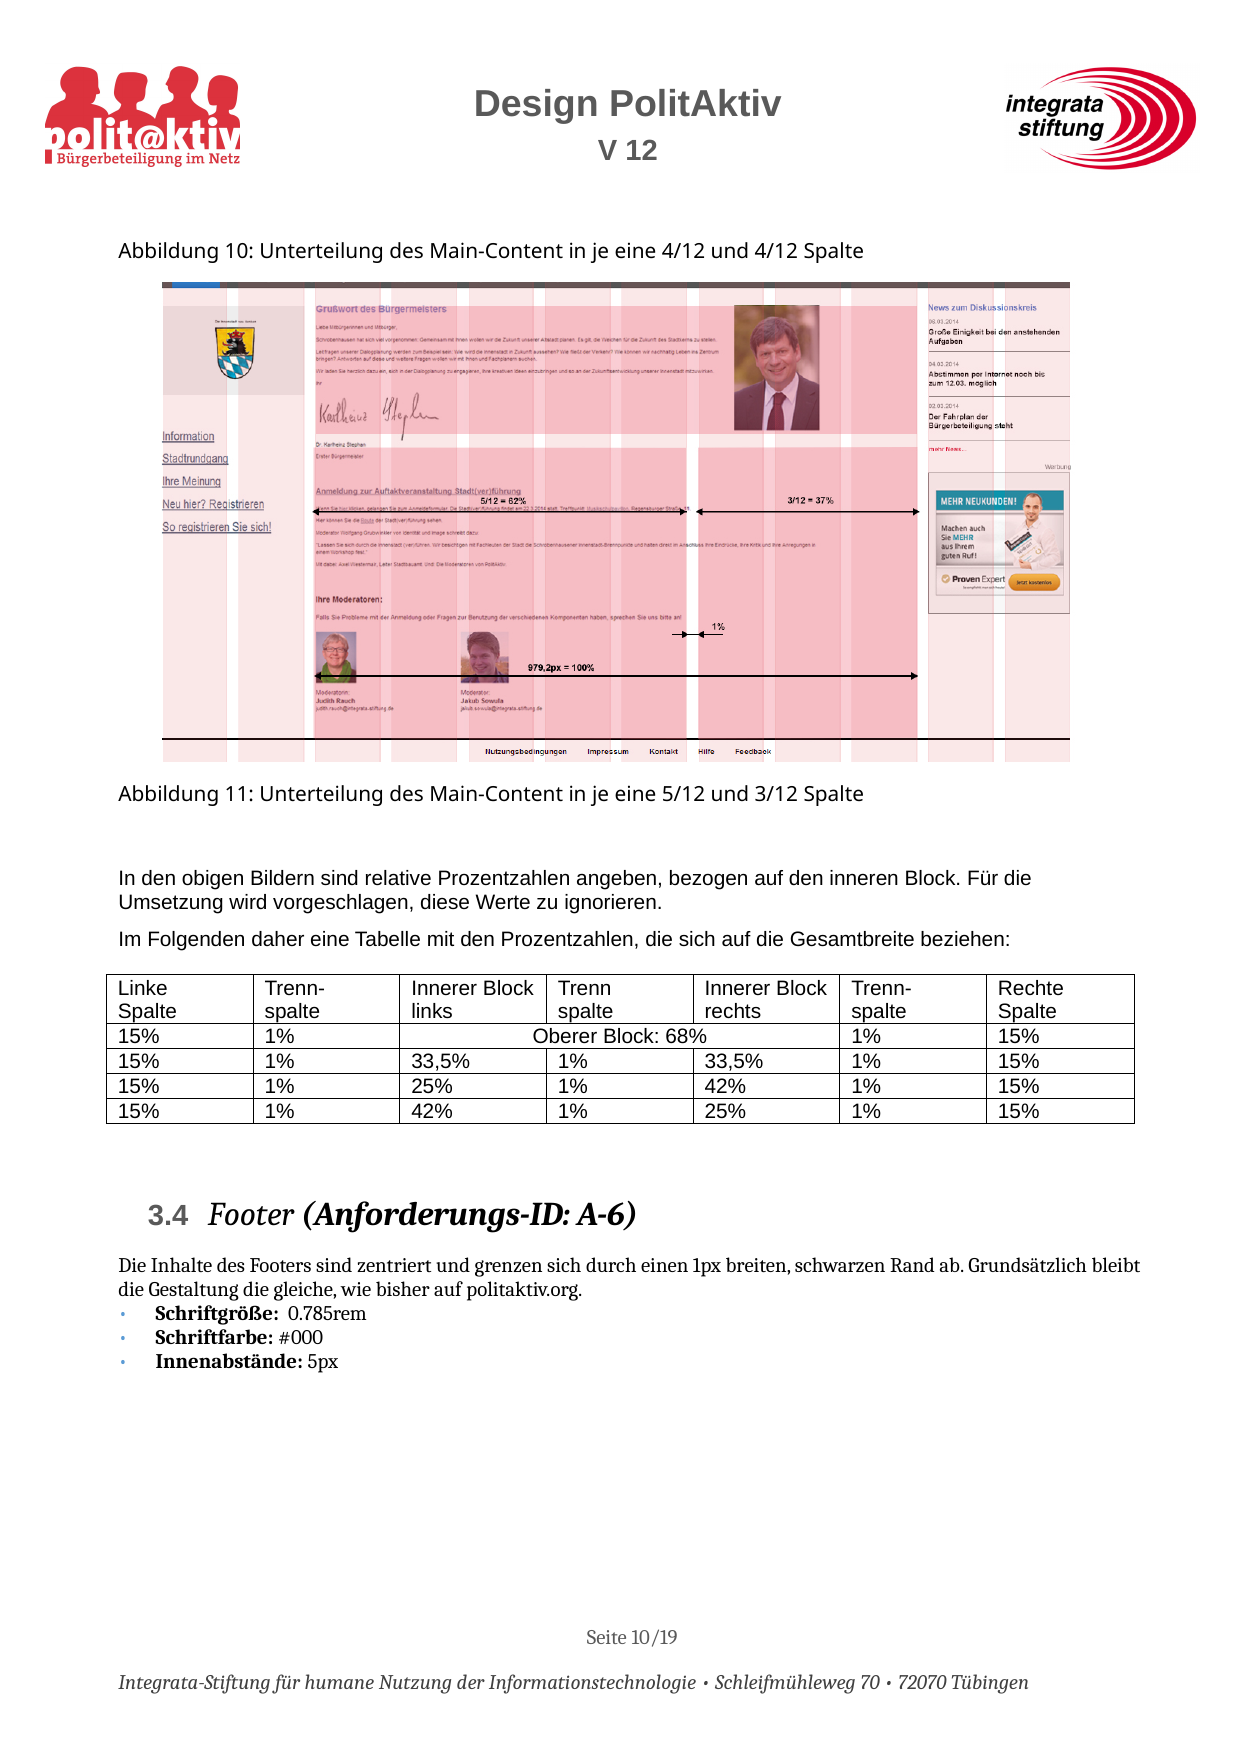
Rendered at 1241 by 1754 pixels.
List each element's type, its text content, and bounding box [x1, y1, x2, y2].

table_cell 15% [107, 1024, 253, 1048]
table_cell 15% [107, 1049, 253, 1073]
table_cell 42% [400, 1099, 546, 1123]
table_cell 1% [840, 1074, 986, 1098]
table_cell 42% [694, 1074, 839, 1098]
picture [45, 63, 240, 167]
text In den obigen Bildern sind relative Prozentzahlen angeben, bezogen auf den inneren Block. Für die Umsetzung wird vorgeschlagen, diese Werte zu ignorieren. [118, 866, 1116, 914]
table_cell 1% [840, 1099, 986, 1123]
table_header Trenn spalte [547, 975, 693, 1023]
table_cell 15% [107, 1074, 253, 1098]
picture [155, 282, 1079, 762]
table_cell 1% [840, 1049, 986, 1073]
text Abbildung 11: Unterteilung des Main-Content in je eine 5/12 und 3/12 Spalte [118, 779, 1116, 807]
list Schriftgröße: 0.785rem [118, 1301, 1146, 1325]
table_header Trenn- spalte [254, 975, 399, 1023]
subtitle Footer (Anforderungs-ID: A-6) [148, 1195, 1146, 1233]
table_header Innerer Block links [400, 975, 546, 1023]
table_cell 15% [987, 1099, 1134, 1123]
table_cell 1% [254, 1074, 399, 1098]
table_cell 25% [694, 1099, 839, 1123]
table_cell 1% [840, 1024, 986, 1048]
table_cell 1% [547, 1099, 693, 1123]
table_cell 15% [987, 1049, 1134, 1073]
text Abbildung 10: Unterteilung des Main-Content in je eine 4/12 und 4/12 Spalte [118, 236, 1116, 265]
table_cell 15% [987, 1074, 1134, 1098]
table_cell 1% [547, 1074, 693, 1098]
table_cell 1% [254, 1099, 399, 1123]
text Im Folgenden daher eine Tabelle mit den Prozentzahlen, die sich auf die Gesamtbreite beziehen: [118, 926, 1116, 950]
table_cell 15% [987, 1024, 1134, 1048]
table_cell 1% [254, 1049, 399, 1073]
table_cell Oberer Block: 68% [400, 1024, 839, 1048]
table_cell 1% [547, 1049, 693, 1073]
table_cell 1% [254, 1024, 399, 1048]
table_cell 25% [400, 1074, 546, 1098]
table_cell 15% [107, 1099, 253, 1123]
table_header Linke Spalte [107, 975, 253, 1023]
table_header Rechte Spalte [987, 975, 1134, 1023]
table_cell 33,5% [400, 1049, 546, 1073]
list Schriftfarbe: #000 [118, 1325, 1146, 1349]
table_cell 33,5% [694, 1049, 839, 1073]
table_header Innerer Block rechts [694, 975, 839, 1023]
table_header Trenn- spalte [840, 975, 986, 1023]
text Die Inhalte des Footers sind zentriert und grenzen sich durch einen 1px breiten, schwarzen Rand ab. Grundsätzlich bleibt die Gestaltung die gleiche, wie bisher auf politaktiv.org. [118, 1253, 1146, 1301]
list Innenabstände: 5px [118, 1349, 1146, 1373]
picture [1004, 63, 1200, 173]
